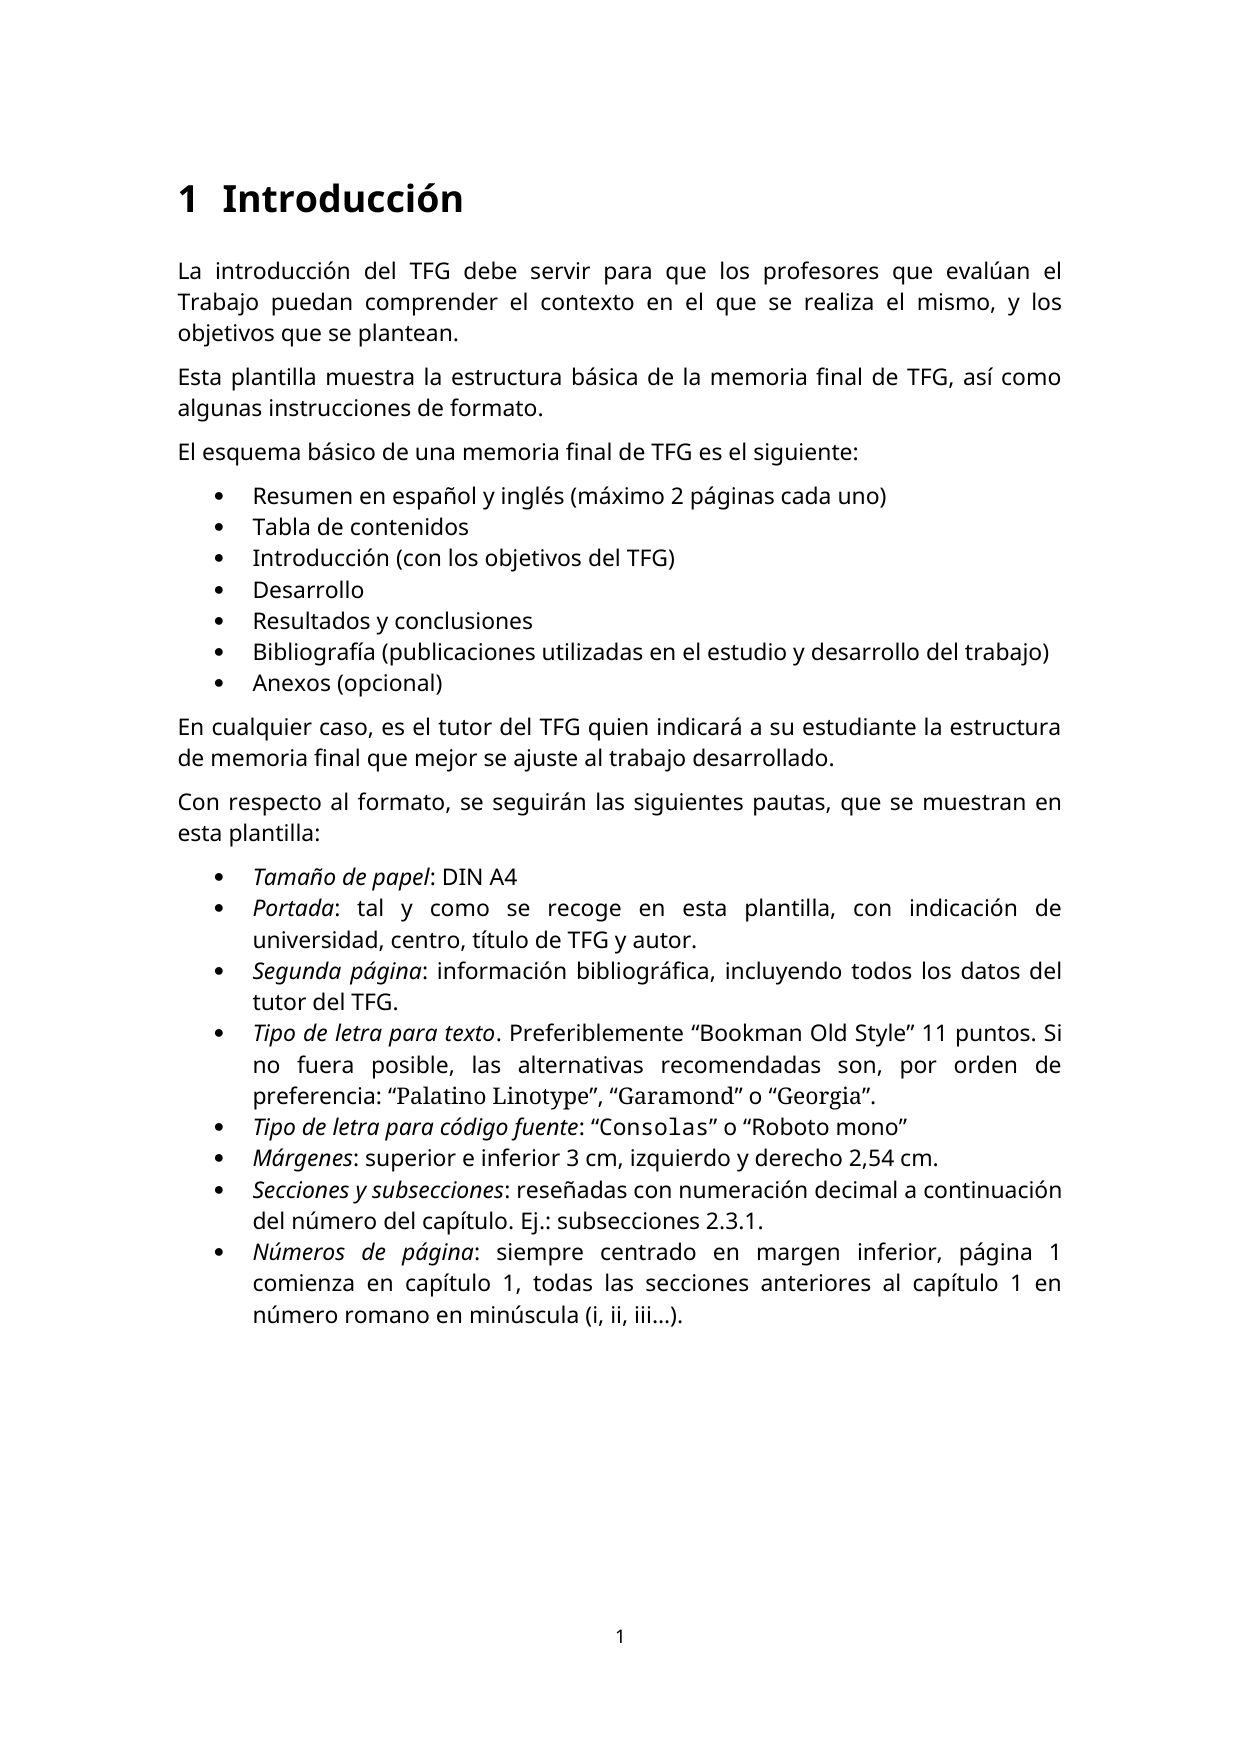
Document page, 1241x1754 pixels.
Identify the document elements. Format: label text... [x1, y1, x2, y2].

list Introducción (con los objetivos del TFG) [215, 542, 1063, 574]
list Bibliografía (publicaciones utilizadas en el estudio y desarrollo del trabajo) [215, 636, 1063, 667]
list Anexos (opcional) [215, 667, 1063, 699]
list Resultados y conclusiones [215, 605, 1063, 636]
list Secciones y subsecciones: reseñadas con numeración decimal a continuación del número del capítulo. Ej.: subsecciones 2.3.1. [215, 1174, 1063, 1236]
list Tipo de letra para texto. Preferiblemente “Bookman Old Style” 11 puntos. Si no fuera posible, las alternativas recomendadas son, por orden de preferencia: “Palatino Linotype”, “Garamond” o “Georgia”. [215, 1017, 1063, 1111]
list Tabla de contenidos [215, 511, 1063, 542]
list Tamaño de papel: DIN A4 [215, 861, 1063, 892]
list Portada: tal y como se recoge en esta plantilla, con indicación de universidad, centro, título de TFG y autor. [215, 892, 1063, 955]
text La introducción del TFG debe servir para que los profesores que evalúan el Trabajo puedan comprender el contexto en el que se realiza el mismo, y los objetivos que se plantean. [177, 255, 1063, 349]
text Con respecto al formato, se seguirán las siguientes pautas, que se muestran en esta plantilla: [177, 786, 1063, 849]
subtitle Introducción [177, 173, 1063, 224]
list Números de página: siempre centrado en margen inferior, página 1 comienza en capítulo 1, todas las secciones anteriores al capítulo 1 en número romano en minúscula (i, ii, iii…). [215, 1236, 1063, 1330]
text El esquema básico de una memoria final de TFG es el siguiente: [177, 436, 1063, 467]
list Tipo de letra para código fuente: “Consolas” o “Roboto mono” [215, 1111, 1063, 1142]
list Segunda página: información bibliográfica, incluyendo todos los datos del tutor del TFG. [215, 955, 1063, 1017]
list Resumen en español y inglés (máximo 2 páginas cada uno) [215, 480, 1063, 511]
list Desarrollo [215, 574, 1063, 605]
text En cualquier caso, es el tutor del TFG quien indicará a su estudiante la estructura de memoria final que mejor se ajuste al trabajo desarrollado. [177, 711, 1063, 774]
text Esta plantilla muestra la estructura básica de la memoria final de TFG, así como algunas instrucciones de formato. [177, 361, 1063, 424]
list Márgenes: superior e inferior 3 cm, izquierdo y derecho 2,54 cm. [215, 1142, 1063, 1174]
